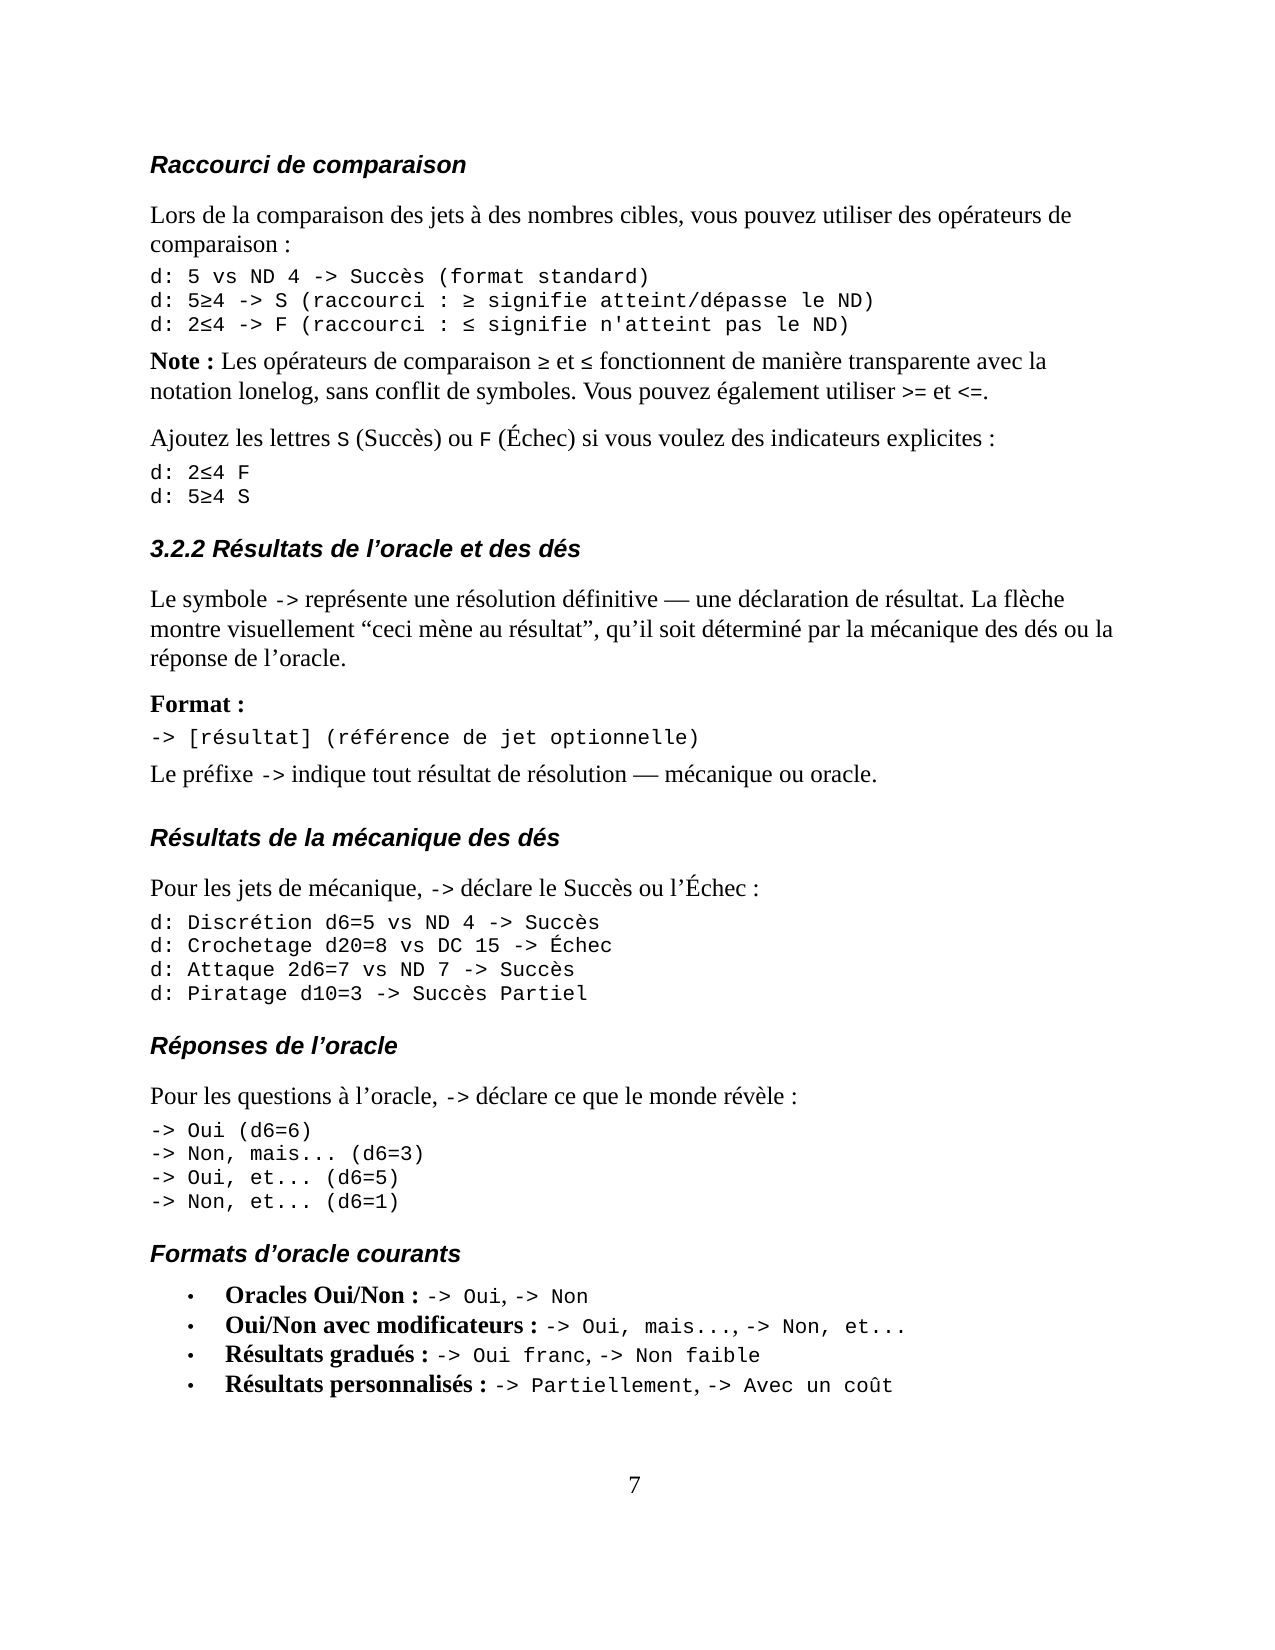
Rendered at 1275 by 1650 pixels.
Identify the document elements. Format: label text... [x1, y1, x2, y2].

text d: 2≤4 F [150, 462, 1125, 486]
subtitle Résultats de la mécanique des dés [150, 823, 1125, 852]
text d: 5 vs ND 4 -> Succès (format standard) [150, 266, 1125, 290]
text -> Oui, et... (d6=5) [150, 1167, 1125, 1191]
text Le préfixe -> indique tout résultat de résolution — mécanique ou oracle. [150, 759, 1125, 789]
text Pour les questions à l’oracle, -> déclare ce que le monde révèle : [150, 1081, 1125, 1111]
text d: 5≥4 S [150, 486, 1125, 509]
text d: Crochetage d20=8 vs DC 15 -> Échec [150, 935, 1125, 959]
list Oui/Non avec modificateurs : -> Oui, mais..., -> Non, et... [187, 1310, 1125, 1339]
subtitle Raccourci de comparaison [150, 150, 1125, 178]
text -> Oui (d6=6) [150, 1120, 1125, 1143]
text d: Discrétion d6=5 vs ND 4 -> Succès [150, 912, 1125, 935]
text Ajoutez les lettres S (Succès) ou F (Échec) si vous voulez des indicateurs explicites : [150, 423, 1125, 453]
text Pour les jets de mécanique, -> déclare le Succès ou l’Échec : [150, 873, 1125, 903]
list Résultats gradués : -> Oui franc, -> Non faible [187, 1339, 1125, 1369]
list Oracles Oui/Non : -> Oui, -> Non [187, 1280, 1125, 1310]
text -> Non, et... (d6=1) [150, 1191, 1125, 1214]
text -> [résultat] (référence de jet optionnelle) [150, 727, 1125, 751]
text Format : [150, 689, 1125, 718]
text Le symbole -> représente une résolution définitive — une déclaration de résultat. La flèche montre visuellement “ceci mène au résultat”, qu’il soit déterminé par la mécanique des dés ou la réponse de l’oracle. [150, 584, 1125, 671]
subtitle 3.2.2 Résultats de l’oracle et des dés [150, 534, 1125, 563]
subtitle Réponses de l’oracle [150, 1031, 1125, 1060]
text d: Piratage d10=3 -> Succès Partiel [150, 983, 1125, 1006]
text Lors de la comparaison des jets à des nombres cibles, vous pouvez utiliser des opérateurs de comparaison : [150, 200, 1125, 257]
subtitle Formats d’oracle courants [150, 1239, 1125, 1268]
list Résultats personnalisés : -> Partiellement, -> Avec un coût [187, 1369, 1125, 1399]
text Note : Les opérateurs de comparaison ≥ et ≤ fonctionnent de manière transparente avec la notation lonelog, sans conflit de symboles. Vous pouvez également utiliser >= et <=. [150, 346, 1125, 406]
text -> Non, mais... (d6=3) [150, 1143, 1125, 1167]
text d: Attaque 2d6=7 vs ND 7 -> Succès [150, 959, 1125, 983]
text d: 2≤4 -> F (raccourci : ≤ signifie n'atteint pas le ND) [150, 314, 1125, 337]
text d: 5≥4 -> S (raccourci : ≥ signifie atteint/dépasse le ND) [150, 290, 1125, 314]
